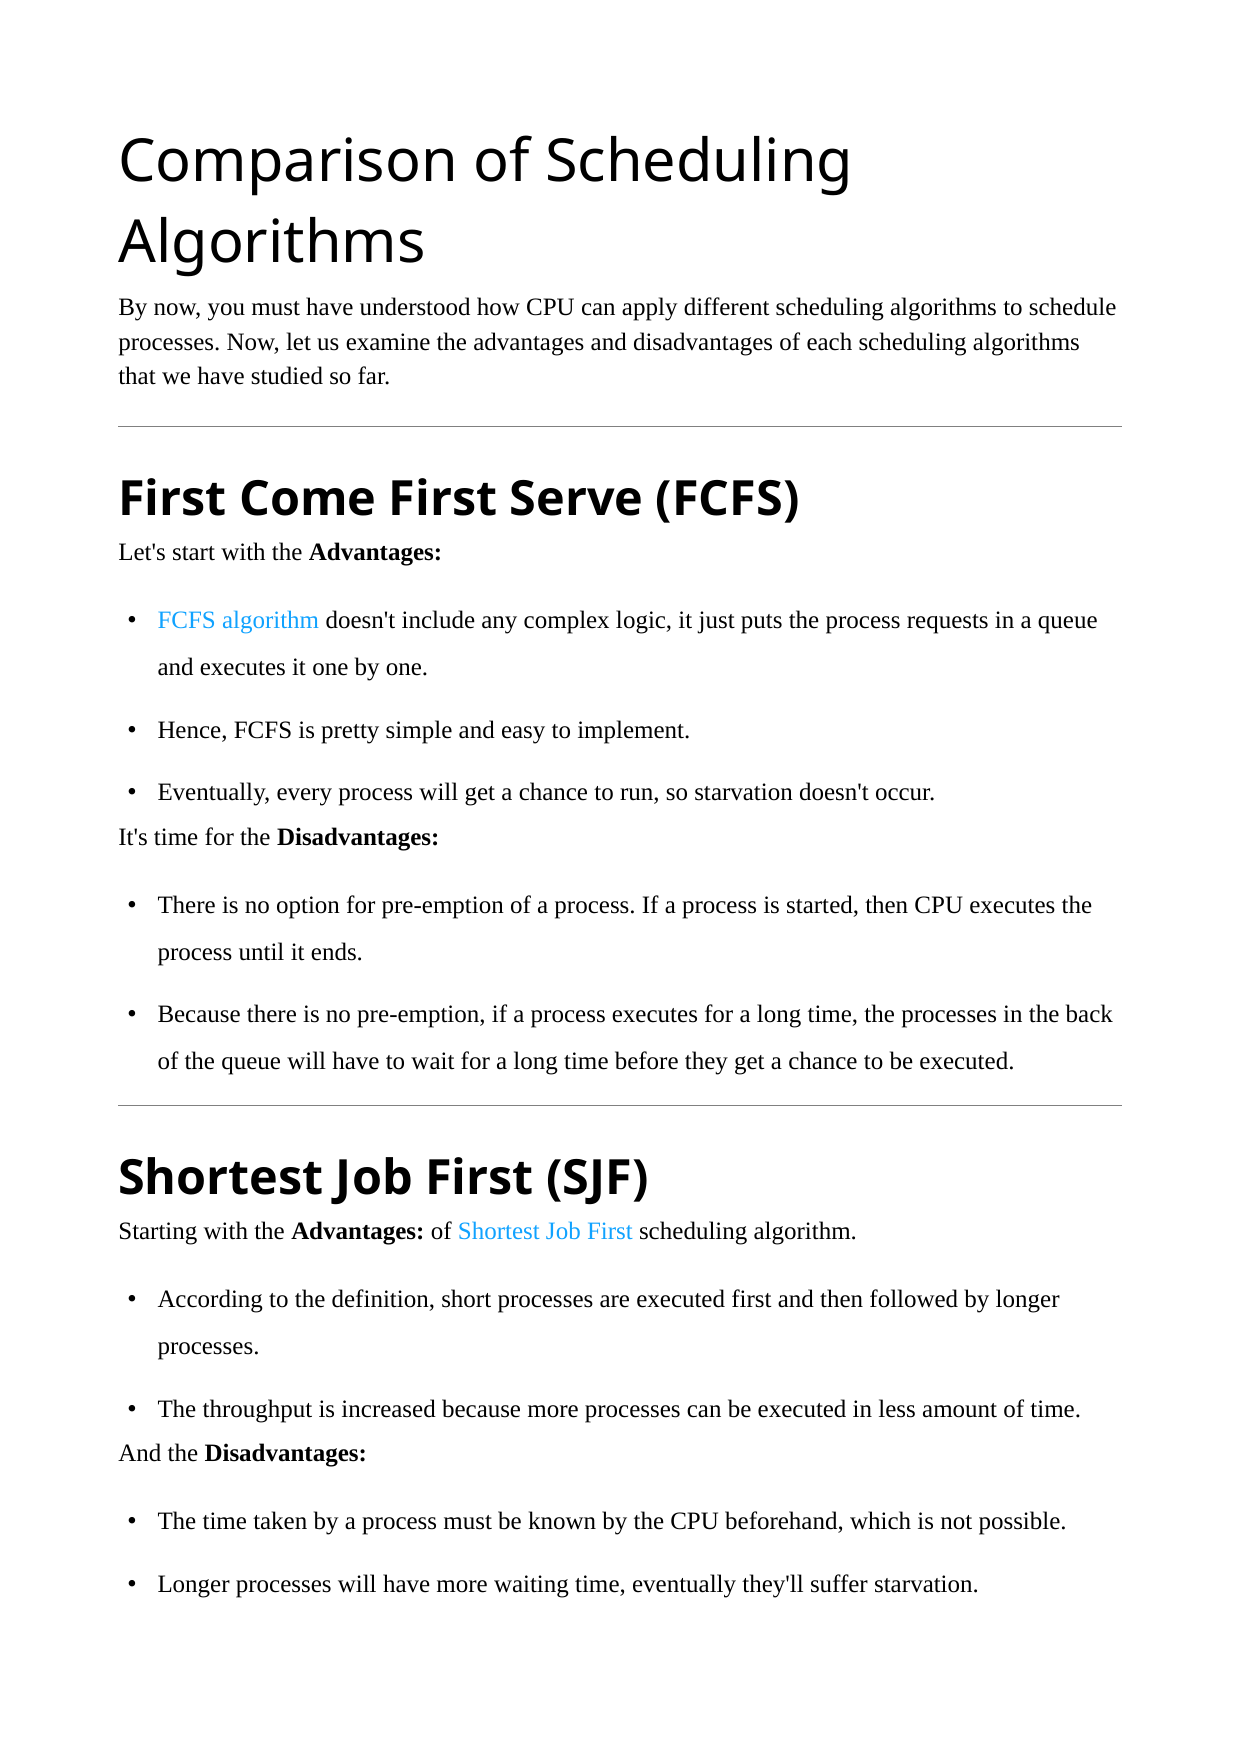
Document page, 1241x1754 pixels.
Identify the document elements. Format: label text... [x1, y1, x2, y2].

list The time taken by a process must be known by the CPU beforehand, which is not possible. [128, 1488, 1122, 1535]
list Eventually, every process will get a chance to run, so starvation doesn't occur. [128, 759, 1122, 806]
list Because there is no pre-emption, if a process executes for a long time, the processes in the back of the queue will have to wait for a long time before they get a chance to be executed. [128, 981, 1122, 1075]
list According to the definition, short processes are executed first and then followed by longer processes. [128, 1266, 1122, 1360]
subtitle First Come First Serve (FCFS) [118, 463, 1122, 529]
list The throughput is increased because more processes can be executed in less amount of time. [128, 1376, 1122, 1422]
list Hence, FCFS is pretty simple and easy to implement. [128, 697, 1122, 743]
text And the Disadvantages: [118, 1438, 1122, 1467]
text Let's start with the Advantages: [118, 537, 1122, 566]
text It's time for the Disadvantages: [118, 822, 1122, 850]
list Longer processes will have more waiting time, eventually they'll suffer starvation. [128, 1551, 1122, 1598]
subtitle Shortest Job First (SJF) [118, 1142, 1122, 1208]
list FCFS algorithm doesn't include any complex logic, it just puts the process requests in a queue and executes it one by one. [128, 587, 1122, 681]
list There is no option for pre-emption of a process. If a process is started, then CPU executes the process until it ends. [128, 872, 1122, 965]
text By now, you must have understood how CPU can apply different scheduling algorithms to schedule processes. Now, let us examine the advantages and disadvantages of each scheduling algorithms that we have studied so far. [118, 292, 1122, 390]
text Starting with the Advantages: of Shortest Job First scheduling algorithm. [118, 1216, 1122, 1245]
subtitle Comparison of Scheduling Algorithms [118, 118, 1122, 280]
